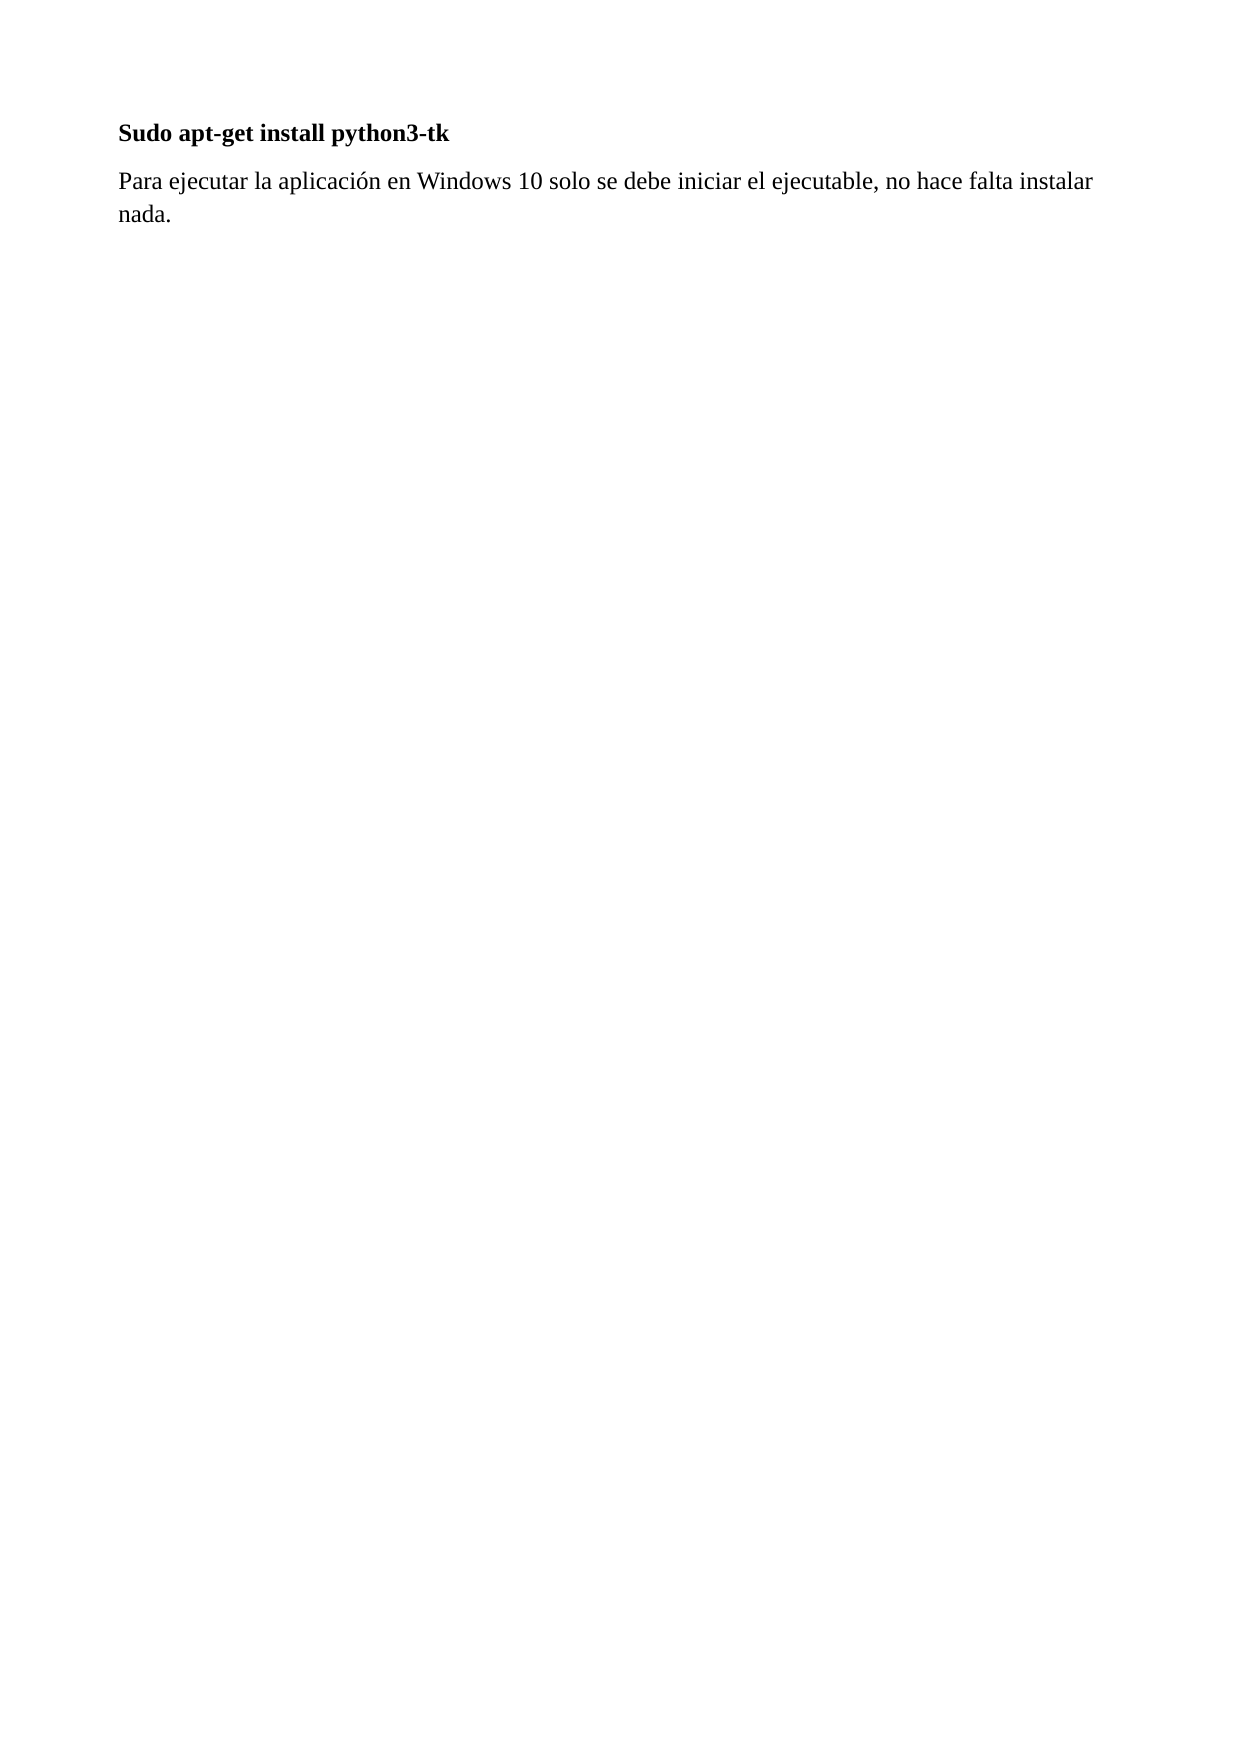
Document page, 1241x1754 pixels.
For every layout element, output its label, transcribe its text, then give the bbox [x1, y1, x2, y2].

text Sudo apt-get install python3-tk [118, 118, 1122, 147]
text Para ejecutar la aplicación en Windows 10 solo se debe iniciar el ejecutable, no hace falta instalar nada. [118, 166, 1122, 227]
